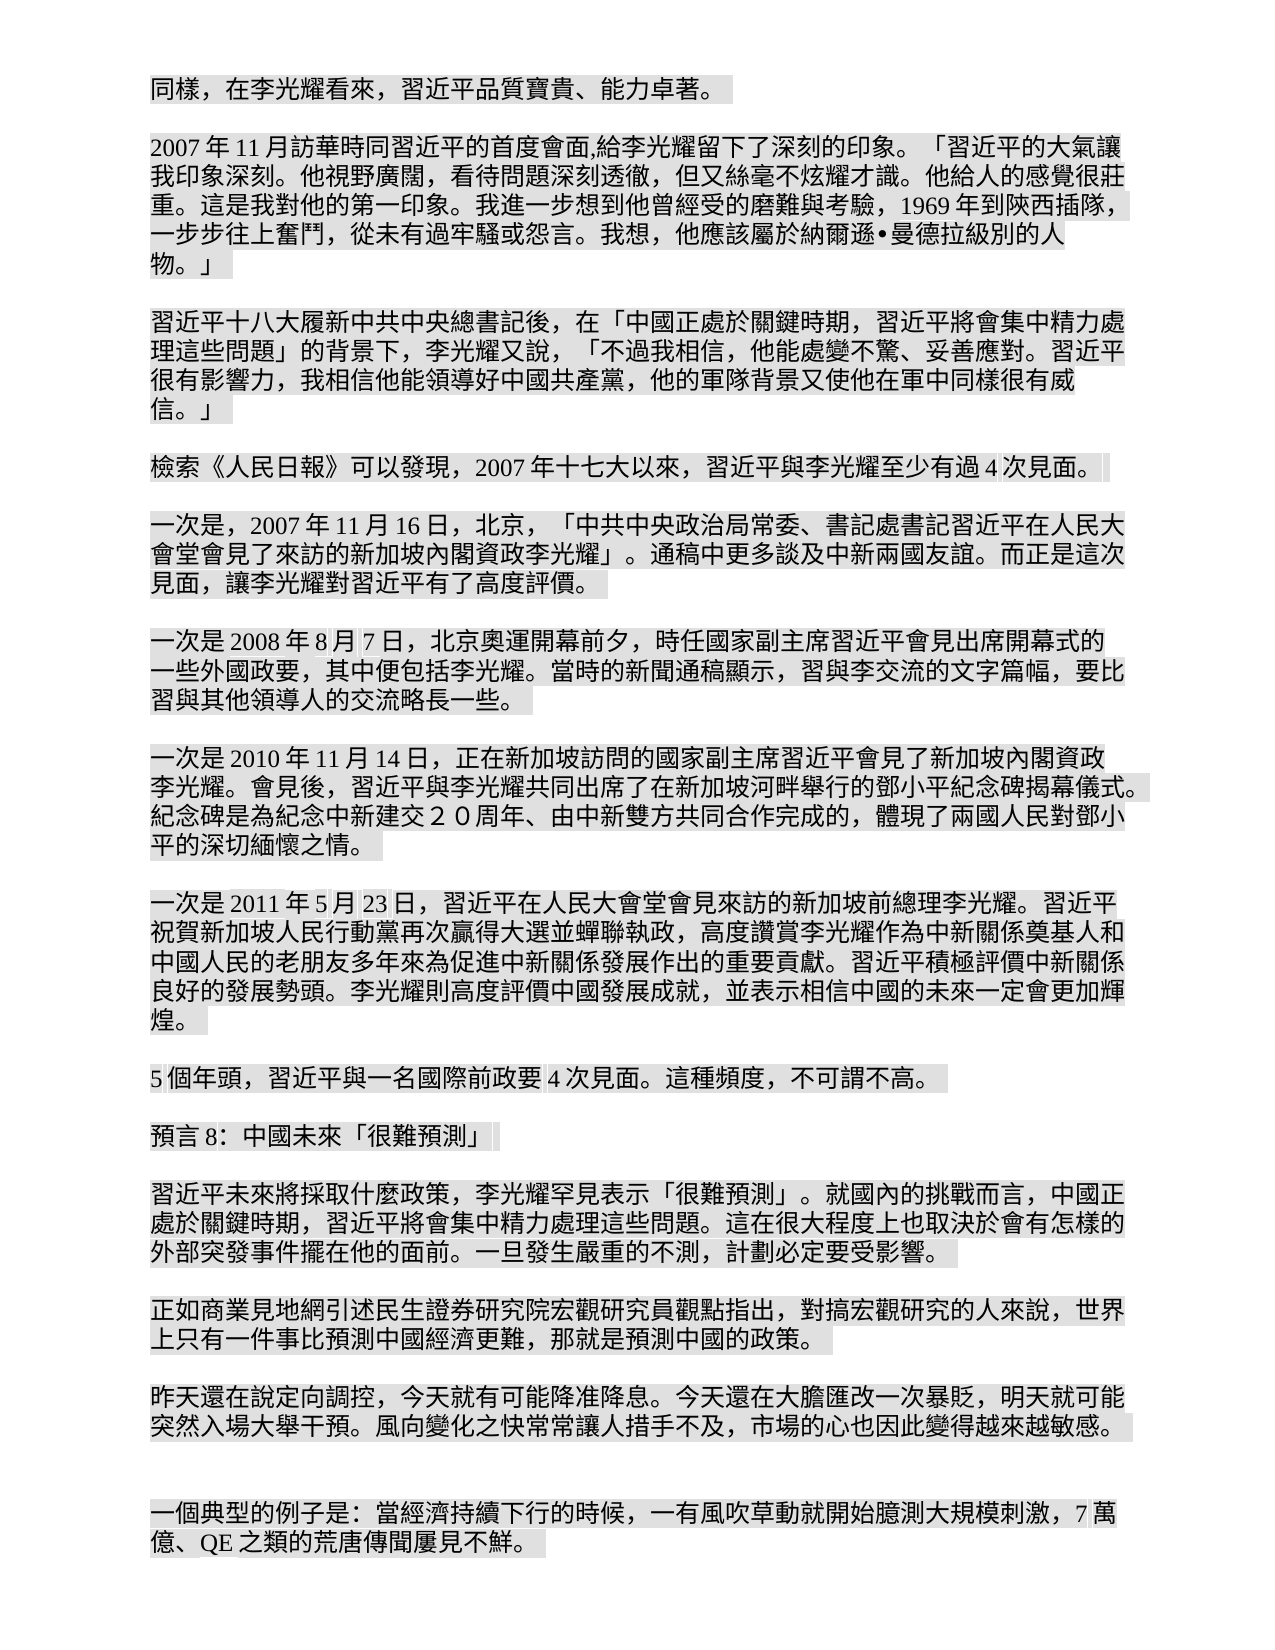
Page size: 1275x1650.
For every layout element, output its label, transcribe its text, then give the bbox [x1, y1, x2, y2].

text 新加坡政壇「巫師」 預言中國的9個未來 https://read01.com/y2RGRx.html 壹讀 2015-11-09 柴契爾夫人就曾說：「我觀察這個人幾十年，他的預言從來就沒有錯過」。 作為領導新加坡52年的「國父」，李光耀被一些人稱為「政壇巫師」，以讚譽其獨到的政治眼光。柴契爾夫人就曾說：「我觀察這個人幾十年，他的預言從來就沒有錯過」。 而對於中國的發展，李光耀曾經數次做出「預言」。其中的一些已被驗證，另外一些則靜待時光。 預言1：「中國在西太平洋的對抗終將占上風」 李光耀曾稱中美兩國爭奪亞太地區主導權的競爭已經開始。中國將把美國趕出12海里的領海乃至200海里的專屬經濟區。屆時，中國將成為區域大國，必要時也會展現力量。(中略) 美國不會放棄在亞洲的霸權，中國要實現主導亞洲，對抗的最終結局是戰爭。 國防大學教授戴旭認為，當今世界，科技最強的就是美國，其中尤以其軍事科技最為發達，美國向外出口的大頭都是軍事裝備，技術，系統，還有無數的軟體配套，美國的真正發家歷史是第一次世界大戰和第二次世界大戰，戰爭讓美國賣軍火發了大財。 只要世界亂，美國的軍火出口將開足馬力，創造極強大的經濟活力！世界各地的資本源源不斷的流入美國。 中國的政策一直都是想和平方式解決與南海各國的領海爭端，都由於美、日、印黑手的插入，和平方式解決與南海各國的領海爭端的可能性正在逐漸降低，軍事攤牌的可能性幾乎不可避免，越南、菲律賓都在積極備戰。 戴旭指出，美、日的優勢就是海洋霸權，中國的能源目前只能從海上運輸，這是中國的命脈之一，海洋出口被美國堵住那是滅頂之災。 「越南、菲律賓兩國判斷，南海對中國如果發生戰爭，美、日必會摻和進來，這也是越、菲兩國不懼怕中國動武的底氣所在，從目前美國的軍事布局來看，美、日軍事干涉幾成定局。」 從當前國際局勢上看，中國周邊爆發軍事衝突甚至局部戰爭的風險正在快速增加，東海、南海未來數年內發生局部衝突甚至局部戰爭的可能越來越高。(中略) 預言2：「中美並不是美蘇的零和遊戲關係」 很多人認為，美國重返亞洲，是要防堵中國。可是李光耀認為，中國不是蘇聯，因為中國過去苦了這麼多個世紀，志在國家的利益，而不是改變世界。 俄羅斯科學院遠東研究所高級研究員、中國問題專家雅科夫•別爾格爾此前也認為，2015年完全可以被認為是「中國世紀」的開端，世界領袖角色逐漸轉移給中國的時代已經開始。在與美國的角逐中，中國的優勢將逐漸拉大。 「修昔底德陷阱」根據歷史經驗認為，新興大國必然會挑戰現有大國霸權，最終導致戰爭。像中國這樣的國家則蘊含著更多戰爭可能性。 「我覺得，西方的理論解釋不了中國。」11月1日，參加第二屆「讀懂中國」國際會議的新加坡國立大學東亞研究所所長鄭永年說，「西方的社會科學理論是建立在西方實踐之上，而不是建立在中國實踐之上的。」 「假如西方是橘子，中國是蘋果，你用解釋橘子的理論來解釋蘋果，我覺得還是有差異的。」他形象地比喻說。 截至今年，中國已經發布9部國防白皮書。貫穿這9部國防白皮書的一條紅線就是，中國堅定不移地奉行防禦性國防政策，永遠不搞擴張和不稱霸，中國會走出一條與歷史上大國崛起不同的和平發展道路。 中國國防白皮書擬制工作專家組組長陳舟認為，「西方戰略傳統比較強調對抗，信奉社會達爾文主義、「弱肉強食」的叢林法則。中國的戰略文化傳統崇尚「以和為貴」、「親仁善鄰」，慎戰、止戰的精神已經深深融入中國人的血脈。 陳舟對比說，「你看新中國成立以後的軍事鬥爭，目的都不是爭霸和擴張，而是為了保衛國家領土主權完整。」 軍史顯示，志願軍參加抗美援朝戰爭是因為美軍已經打到鴨綠江邊，戰爭結束後，志願軍於1958年年底全部撤出朝鮮。中印邊境自衛反擊戰也是由於印軍多次製造邊界流血事件，中國不得不出兵。作戰勝利後，部隊退回到原來雙方實際控制線並後撤20公里，還主動交還俘虜和繳獲的武器裝備。 更為重要的是中國的防禦性核戰略非常透明——「中國始終奉行不首先使用核武器的政策，堅持自衛防禦的核戰略，無條件絕不對無核武器國家和無核武器區使用或威脅使用核武器。」 哈佛大學的學者研究表明，在歷史上16次挑戰國與霸權國的交鋒中，12次發生了戰爭，4次實現和平權力轉移。 「畢竟有4次沒打。」鄭永年說，「如果中國還是像美國那樣的思維邏輯，那就要打，但好的是，中國有自己的世界秩序觀，所以不會打。從哲學上講就是這麼簡單。」 「中國世紀」和「美國世紀」的本質區別是：「中國世紀」中的領袖不追求霸權主義，只希望成為平等夥伴中的「領頭羊」。 所謂零和遊戲，也就是非合作博弈，意思是說雙方合作的結果就是歸於零，一方的收益意味著另一方的損失，因此雙方沒有必要合作。對中美來說，這種說法顯然是不對的。 中國國內也有人認為美國正加快實施遏制中國的戰略，中美之間的猜忌有可能使兩國面臨落入修昔底德陷阱的風險。 美國知名投資家喬治.索羅斯曾在一篇文章中警告說，「如果美國政府將中美關係視為零和博弈，不僅得不到什麼好處，反而會失去很多。」他呼籲建立一個與中國戰略互利的夥伴關係。 儘管中美間仍存在分歧，但建立信任是世界發展的潮流，誰都不想倒退到冷戰時代，中美兩國關係的大局仍然沒變：共同利益大於分歧，合作面大於競爭點。 隨著兩國雙邊貿易總額達到5500億美元，中美兩國經濟關係的相互依存度也越來越高，兩國人民之間的交流日益頻繁，每天有超過1萬名中國人和美國人跨越太平洋抵達彼岸。中美兩國因為日益趨同的利益不可能玩零和遊戲。 預言3：日本正在慢慢「走向平庸」 日本經濟在戰後經歷了20年的高速增長：在1960-1970年經濟起飛階段年均增速超過10%；在1970-1980年代經濟增速高達7%；即便在1980年代，其4%的年均增速在已開發國家中表現也非常突出。 1990年代初資產泡沫破滅後，日本經濟曾陷入失落的20年。日經225指數在1989年12月寫下38916的歷史高點，然後開始長期熊市，到2003年4月，創下7831點的低點，跌幅達80%。 在此期間，日本損失的不只是股市市值，整體經濟環境變差，利率下滑、失業率上升，國內生產總值下降及停滯，人口步入高齡化。日本當時所展現的，是1930年代之後就少見的大蕭條。 而且，這種現象至今也未見改善。如今日本利率仍趨近零、銀行表現疲軟、高齡人口的現象依然存在。 中國進出口銀行原董事長兼行長李若谷認為，日本的老齡少子化，老齡社會，購買力不足，創新不足，過去日本的創新是很多的，現在沒有動力，日本的經濟前景是不容樂觀的。 安倍於2012年12月當選首相之後，誓言一改頹勢，射出「三支箭」要改善經濟。第一箭是寬鬆貨幣、無限制印鈔，第二箭是稅收減免及政府在基礎建設的更多支出，第三箭則是要從過度管制及保護的日本經濟上進行結構改革。 第一箭短期成效顯著，日元兌美元匯率在2012年12月時，在751日元兌1美元水準，到2014年中期，迅速跌至1001日元兌1美元附近，接著在12月又暴跌至接近1201日元兌1美元，之後就在該水平附近徘徊。這一做法已經讓日本出口得到幫助，至少短期收效。 第二箭卻完全射偏。日本沒有設法減稅來刺激經濟，反而提高消費稅，重重打擊經濟。造成日本經濟在去年第2季下挫1.9%，到第3季仍萎縮0.6%，是日本2年來第2次經濟衰退。第4季GDP終於見到正值，但也只有0.4%成長。 第三箭結構改革則完全射不出來。移民、女性的勞動力得不到妥善運用，銀行的壞帳也不見好轉。這對日本長期解決不景氣，卻是至關重要的大事。 經濟學家及暢銷書《貨幣戰爭》作者JimRickards認為，安倍經濟「三支箭」未見成效，若不進一步改革，日本恐怕還要見到第3個「失落十年」。 李光耀早在1996年就預測中國經濟將超越日本，而中國並沒有讓他等到2030年。 根據國際貨幣基金組織（IMF）2015年4月發布的全球189個國家的國內生產總值（GDP）排名來看，全球2014年GDP為77.3萬億美元（下同，108.2萬億新元），美國為17.4萬億，是老大，中國為10.3萬億，日本為4.6萬億，德國為3.8萬億，英國為2.9萬億，而歐盟全部總和為18.5萬億。換句話說，排名的前五位中，中國是老二，已達到老大美國的近六成，比老三的日本大了超過一倍。 事實上，曾被稱為「經濟恐龍」的日本受長期經濟停滯影響，從5年前開始全面被中國趕超。中國在GDP上趕超日本即是一個信號彈，據2010年統計，中國GDP達到58790萬億美元，而日本為54740萬億美元。 預言4：「戰後出生日本人若掌權，日本或自行發展軍力」 「在日本戰後出生的一代人於15至20年後掌權時,日本中斷與美國盟約而自行發展軍力的可能性不能被排除。」時至今日，似乎李光耀的預言正在應驗中。安倍推動集體自衛權是日本脫離和平憲法的第一步，日本右翼政客們也希望擺脫美國的束縛。 預言5：「阿穆爾河灣地區將重新住滿中國人」 俄羅斯並沒有有效的讓烏拉爾以東地區的經濟和人口增長，在遠東閒置了大量的土地。李光耀曾認為俄如果不在遠東地區採取措施，該地區將成為中國的「原材料附庸」。(中略) 預言6：「印度會成為軍事大國，但經濟不會繁榮」 2005年，李光耀曾認為印度在未來將超越中國，但是4年後他明確對記者說：「我收回之前對對印度的樂觀判斷。」他批評印度「尚空談，少實幹」。基礎建設落後，語言不統一及種姓制度也都制約了印度的能量。 世界第二大軍事裝備進口國印度正認真考慮成為全球性防務產品出口國。 去年，印度進口了價值3690億盧比（約合55.7億美元）的武器、彈藥和相關產品。同時，印度也邁出使防務出口計劃與《瓦瑟納爾協定》相一致的第一步。 8月17日，印度國防部公布一份包括16類防務出口裝備的清單，其中包括裝甲車、彈藥、步槍、小型武器、軍事訓練裝備、電子戰裝置、軟體、炸彈和魚雷。 目前，印度的防務出口額尚不足其進口軍事裝備價值的2%。儘管還是武器進口大國，印度卻迫切希望推動本國的防務出口。2014年9月，納倫德拉•莫迪成為印度總理數月後，推出一項新的防務出口戰略，這與「印度製造」計劃相對應，意在激發印度的防務製造業發展。 據簡氏研究公司稱，2015年印度防務出口額為67億盧比（約合1億美元），與該國龐大的防務進口形成鮮明對比。去年，印度防務出口產品包括航空電子設備和直升機，目的地包括阿富汗、厄瓜多、阿曼、新加坡和納米比亞。 但經濟增長失去部分動能。數據顯示，印度經濟於本財政年度第三季度(10-12月)初，就顯現開局疲軟的頹勢，印度製造業採購經理人指數(PMI)在10月份降到了22個月以來的新低，這使得這個「金磚四國」中原本經濟增長勢頭最好的發展中經濟體也面臨著重重阻力 星展銀行的一位經濟學家拉奧(RadhikaRao)說，數據顯示印度經濟增長已在一定程度上失去加速動能，此後，如果製造業採購經理人指數進一步下滑到50這一枯榮線之下，那麼該國經濟就有進一步下行的風險。 有投資者指出，印度經濟的各部分數據加起來，並不完全與總量相匹配。 另外，很多分析人士看好印度，不是因為印度或者印度政府多麼神奇，恰恰是因為印度的落後狀況決定了其未來追趕的不可避免性。 無論基礎設施還是製造業，印度作為後來者，都可以從領先者直接「拷貝」學習，只要政治經濟不出現重大動盪，這一學習過程並不需要費太多的力氣，然而，這恰恰也成為印度經濟在快速發展上的瓶頸。 印度的基礎設施仍是一個巨大的制約因素。印度多數邦的電力供應短缺，港口阻塞，鐵路運力不足，公路狀況更糟。 很多基礎設施企業瀕臨倒閉，因為印度國家公路局等政府所有的實體機構不繳付帳款，又打了多年的官司，因此，它們的債權人企業無法償還銀行貸款，銀行更不願放貸。 作為經濟增長的代價，全世界20個污染最嚴重的城市中有13個都在印度。世界衛生組織的數據顯示，印度首都新德里已位列全世界污染最嚴重的城市。 與此同時，印度政府正致力於打造「印度製造」戰略，但與中國不同的是，印度在大力發展製造業之前就已經面臨嚴重的空氣污染問題。 如何在大力發展製造業的同時，又解決日益嚴重的環境問題，成為印度人面臨的挑戰。 印度政府長期不願加強關於碳排放的立法管制，有分析稱，2020年到2040年之間，二氧化碳的排放還會在現有基礎上增加60%。 印度政府在2015年發展規劃中，有一個目標特別突出：加倍努力把印度打造成一個可以媲美中國的世界製造中心。對印度的未來而言，很少有哪個目標比這個更重要。當然他們也清楚，很少有哪個目標比這個更難實現。 因為從印度製造業的脆弱從數據上可以看，製造業僅占印度國內生產總值GDP的15%，尚不及中國的一半。 而印度的人居收入按照市場匯率計算目前約為中國的約22%，這說明印度經濟與中國的距離依舊比較遙遠。 換言之，未來幾十年印度保持8%的追趕速度，或許也不是天方夜譚，而是很符合情理。但要趕超中國的經濟規模，印度還有很長的路要走——或許20年以上，或許50年以上，更或許100年以上。 預言7：習近平「應該屬於曼德拉級別的人物」 習近平生於1953年，李光耀生於1923年，習比李小了30歲。中國960萬平方公里，新加坡面積還沒中國一個普通的縣大。 年齡有差距，所領導國家大小有別，這些卻絲毫不阻礙他們之間的相互欣賞——這是兩個世界級政治家之間的互相欣賞。 3月23日，新加坡前總理李光耀辭世。習近平在唁電中，對李光耀如此評價：「李光耀先生是新加坡共和國的締造者，也是廣受國際社會尊重的戰略家和政治家。李光耀先生是中國人民的老朋友，是中新關係的奠基人、開拓者、推動者。李光耀先生同中國老一輩領導人共同確立了中新關係發展方向，為增進兩國人民友誼、開拓兩國合作作出了重要貢獻。李光耀先生的逝世，是新加坡人民的損失，也是國際社會的損失。」 這4句評價，第一句強調李的國內貢獻（締造了新加坡）以及世界貢獻（國際社會尊重的戰略家和政治家）；第二句強調李在中新關係方面的貢獻；第三句話，強調李與中國老一輩革命家的共同貢獻；第四句話強調李的辭世，是國際社會的損失。 戰略家、政治局、老朋友、奠基人、開拓者、推動者，這些詞用在李光耀身上，極為切帖，也凸顯了李光耀在習近平心中的分量。 同樣，在李光耀看來，習近平品質寶貴、能力卓著。 2007年11月訪華時同習近平的首度會面,給李光耀留下了深刻的印象。「習近平的大氣讓我印象深刻。他視野廣闊，看待問題深刻透徹，但又絲毫不炫耀才識。他給人的感覺很莊重。這是我對他的第一印象。我進一步想到他曾經受的磨難與考驗，1969年到陝西插隊，一步步往上奮鬥，從未有過牢騷或怨言。我想，他應該屬於納爾遜•曼德拉級別的人物。」 習近平十八大履新中共中央總書記後，在「中國正處於關鍵時期，習近平將會集中精力處理這些問題」的背景下，李光耀又說，「不過我相信，他能處變不驚、妥善應對。習近平很有影響力，我相信他能領導好中國共產黨，他的軍隊背景又使他在軍中同樣很有威信。」 檢索《人民日報》可以發現，2007年十七大以來，習近平與李光耀至少有過4次見面。 一次是，2007年11月16日，北京，「中共中央政治局常委、書記處書記習近平在人民大會堂會見了來訪的新加坡內閣資政李光耀」。通稿中更多談及中新兩國友誼。而正是這次見面，讓李光耀對習近平有了高度評價。 一次是2008年8月7日，北京奧運開幕前夕，時任國家副主席習近平會見出席開幕式的一些外國政要，其中便包括李光耀。當時的新聞通稿顯示，習與李交流的文字篇幅，要比習與其他領導人的交流略長一些。 一次是2010年11月14日，正在新加坡訪問的國家副主席習近平會見了新加坡內閣資政李光耀。會見後，習近平與李光耀共同出席了在新加坡河畔舉行的鄧小平紀念碑揭幕儀式。紀念碑是為紀念中新建交２０周年、由中新雙方共同合作完成的，體現了兩國人民對鄧小平的深切緬懷之情。 一次是2011年5月23日，習近平在人民大會堂會見來訪的新加坡前總理李光耀。習近平祝賀新加坡人民行動黨再次贏得大選並蟬聯執政，高度讚賞李光耀作為中新關係奠基人和中國人民的老朋友多年來為促進中新關係發展作出的重要貢獻。習近平積極評價中新關係良好的發展勢頭。李光耀則高度評價中國發展成就，並表示相信中國的未來一定會更加輝煌。 5個年頭，習近平與一名國際前政要4次見面。這種頻度，不可謂不高。 預言8：中國未來「很難預測」 習近平未來將採取什麼政策，李光耀罕見表示「很難預測」。就國內的挑戰而言，中國正處於關鍵時期，習近平將會集中精力處理這些問題。這在很大程度上也取決於會有怎樣的外部突發事件擺在他的面前。一旦發生嚴重的不測，計劃必定要受影響。 正如商業見地網引述民生證券研究院宏觀研究員觀點指出，對搞宏觀研究的人來說，世界上只有一件事比預測中國經濟更難，那就是預測中國的政策。 昨天還在說定向調控，今天就有可能降准降息。今天還在大膽匯改一次暴貶，明天就可能突然入場大舉干預。風向變化之快常常讓人措手不及，市場的心也因此變得越來越敏感。 一個典型的例子是：當經濟持續下行的時候，一有風吹草動就開始臆測大規模刺激，7萬億、QE之類的荒唐傳聞屢見不鮮。 歸根到底，我們對中國的決策體系缺少一個完整的認識框架，從邏輯的一開始就陷入了誤區。 首先，大規模刺激的關鍵根本不在於GDP是7還是6.5，同樣是7%以下的增速，在2009年可以觸發4萬億，在2015年卻不會。 其次，誰在決策也不是關鍵，在中國的特殊國情下，不管誰掌舵都只有一個思路：實事求是，相機調控。 [150, 75, 1125, 1558]
